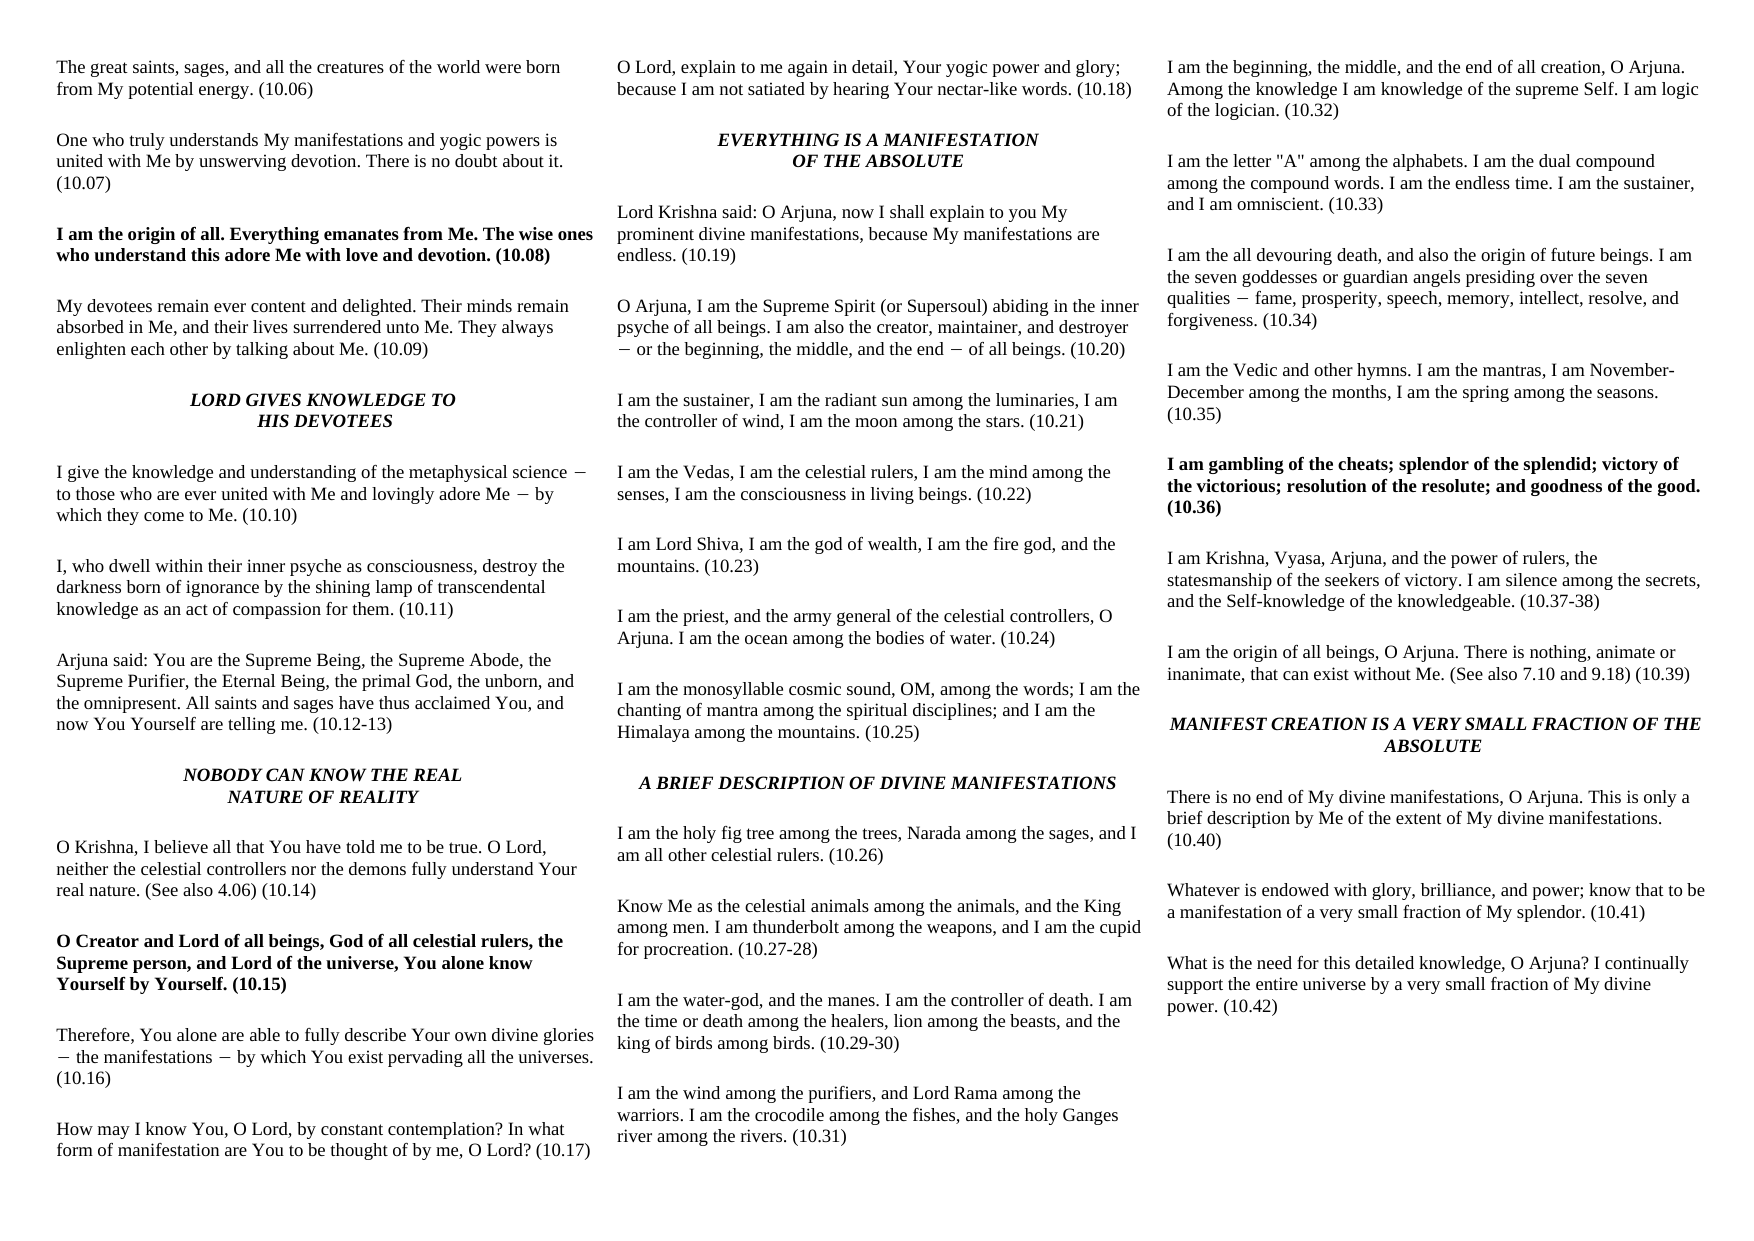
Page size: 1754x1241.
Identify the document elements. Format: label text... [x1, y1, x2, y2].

text I am the letter "A" among the alphabets. I am the dual compound among the compound words. I am the endless time. I am the sustainer, and I am omniscient. (10.33) [1167, 150, 1706, 215]
text I am the water-god, and the manes. I am the controller of death. I am the time or death among the healers, lion among the beasts, and the king of birds among birds. (10.29-30) [617, 988, 1146, 1053]
text My devotees remain ever content and delighted. Their minds remain absorbed in Me, and their lives surrendered unto Me. They always enlighten each other by talking about Me. (10.09) [56, 295, 596, 359]
text I give the knowledge and understanding of the metaphysical science  to those who are ever united with Me and lovingly adore Me  by which they come to Me. (10.10) [56, 461, 596, 526]
text How may I know You, O Lord, by constant contemplation? In what form of manifestation are You to be thought of by me, O Lord? (10.17) [56, 1118, 596, 1161]
text Know Me as the celestial animals among the animals, and the King among men. I am thunderbolt among the weapons, and I am the cupid for procreation. (10.27-28) [617, 894, 1146, 959]
text I am the monosyllable cosmic sound, OM, among the words; I am the chanting of mantra among the spiritual disciplines; and I am the Himalaya among the mountains. (10.25) [617, 678, 1146, 742]
text Lord Krishna said: O Arjuna, now I shall explain to you My prominent divine manifestations, because My manifestations are endless. (10.19) [617, 201, 1146, 266]
text O Creator and Lord of all beings, God of all celestial rulers, the Supreme person, and Lord of the universe, You alone know Yourself by Yourself. (10.15) [56, 930, 596, 995]
text There is no end of My divine manifestations, O Arjuna. This is only a brief description by Me of the extent of My divine manifestations. (10.40) [1167, 786, 1706, 850]
text I am Lord Shiva, I am the god of wealth, I am the fire god, and the mountains. (10.23) [617, 533, 1146, 576]
text O Krishna, I believe all that You have told me to be true. O Lord, neither the celestial controllers nor the demons fully understand Your real nature. (See also 4.06) (10.14) [56, 836, 596, 901]
text EVERYTHING IS A MANIFESTATION OF THE ABSOLUTE [617, 128, 1146, 172]
text A BRIEF DESCRIPTION OF DIVINE MANIFESTATIONS [617, 772, 1146, 793]
text NOBODY CAN KNOW THE REAL NATURE OF REALITY [56, 764, 596, 807]
text One who truly understands My manifestations and yogic powers is united with Me by unswerving devotion. There is no doubt about it. (10.07) [56, 128, 596, 193]
text I, who dwell within their inner psyche as consciousness, destroy the darkness born of ignorance by the shining lamp of transcendental knowledge as an act of compassion for them. (10.11) [56, 555, 596, 619]
text I am the holy fig tree among the trees, Narada among the sages, and I am all other celestial rulers. (10.26) [617, 822, 1146, 865]
text O Arjuna, I am the Supreme Spirit (or Supersoul) abiding in the inner psyche of all beings. I am also the creator, maintainer, and destroyer  or the beginning, the middle, and the end  of all beings. (10.20) [617, 295, 1146, 359]
text MANIFEST CREATION IS A VERY SMALL FRACTION OF THE ABSOLUTE [1167, 713, 1706, 756]
text I am the priest, and the army general of the celestial controllers, O Arjuna. I am the ocean among the bodies of water. (10.24) [617, 605, 1146, 648]
text Therefore, You alone are able to fully describe Your own divine glories  the manifestations  by which You exist pervading all the universes. (10.16) [56, 1024, 596, 1089]
text I am the beginning, the middle, and the end of all creation, O Arjuna. Among the knowledge I am knowledge of the supreme Self. I am logic of the logician. (10.32) [1167, 56, 1706, 121]
text I am the origin of all beings, O Arjuna. There is nothing, animate or inanimate, that can exist without Me. (See also 7.10 and 9.18) (10.39) [1167, 641, 1706, 684]
text I am Krishna, Vyasa, Arjuna, and the power of rulers, the statesmanship of the seekers of victory. I am silence among the secrets, and the Self-knowledge of the knowledgeable. (10.37-38) [1167, 547, 1706, 612]
text I am the origin of all. Everything emanates from Me. The wise ones who understand this adore Me with love and devotion. (10.08) [56, 222, 596, 266]
text I am gambling of the cheats; splendor of the splendid; victory of the victorious; resolution of the resolute; and goodness of the good. (10.36) [1167, 453, 1706, 518]
text I am the Vedas, I am the celestial rulers, I am the mind among the senses, I am the consciousness in living beings. (10.22) [617, 461, 1146, 504]
text I am the Vedic and other hymns. I am the mantras, I am November-December among the months, I am the spring among the seasons. (10.35) [1167, 359, 1706, 424]
text What is the need for this detailed knowledge, O Arjuna? I continually support the entire universe by a very small fraction of My divine power. (10.42) [1167, 952, 1706, 1016]
text Arjuna said: You are the Supreme Being, the Supreme Abode, the Supreme Purifier, the Eternal Being, the primal God, the unborn, and the omnipresent. All saints and sages have thus acclaimed You, and now You Yourself are telling me. (10.12-13) [56, 648, 596, 735]
text O Lord, explain to me again in detail, Your yogic power and glory; because I am not satiated by hearing Your nectar-like words. (10.18) [617, 56, 1146, 99]
text The great saints, sages, and all the creatures of the world were born from My potential energy. (10.06) [56, 56, 596, 99]
text I am the sustainer, I am the radiant sun among the luminaries, I am the controller of wind, I am the moon among the stars. (10.21) [617, 388, 1146, 432]
text I am the all devouring death, and also the origin of future beings. I am the seven goddesses or guardian angels presiding over the seven qualities  fame, prosperity, speech, memory, intellect, resolve, and forgiveness. (10.34) [1167, 244, 1706, 330]
text I am the wind among the purifiers, and Lord Rama among the warriors. I am the crocodile among the fishes, and the holy Ganges river among the rivers. (10.31) [617, 1082, 1146, 1147]
text Whatever is endowed with glory, brilliance, and power; know that to be a manifestation of a very small fraction of My splendor. (10.41) [1167, 879, 1706, 922]
text LORD GIVES KNOWLEDGE TO HIS DEVOTEES [56, 388, 596, 432]
